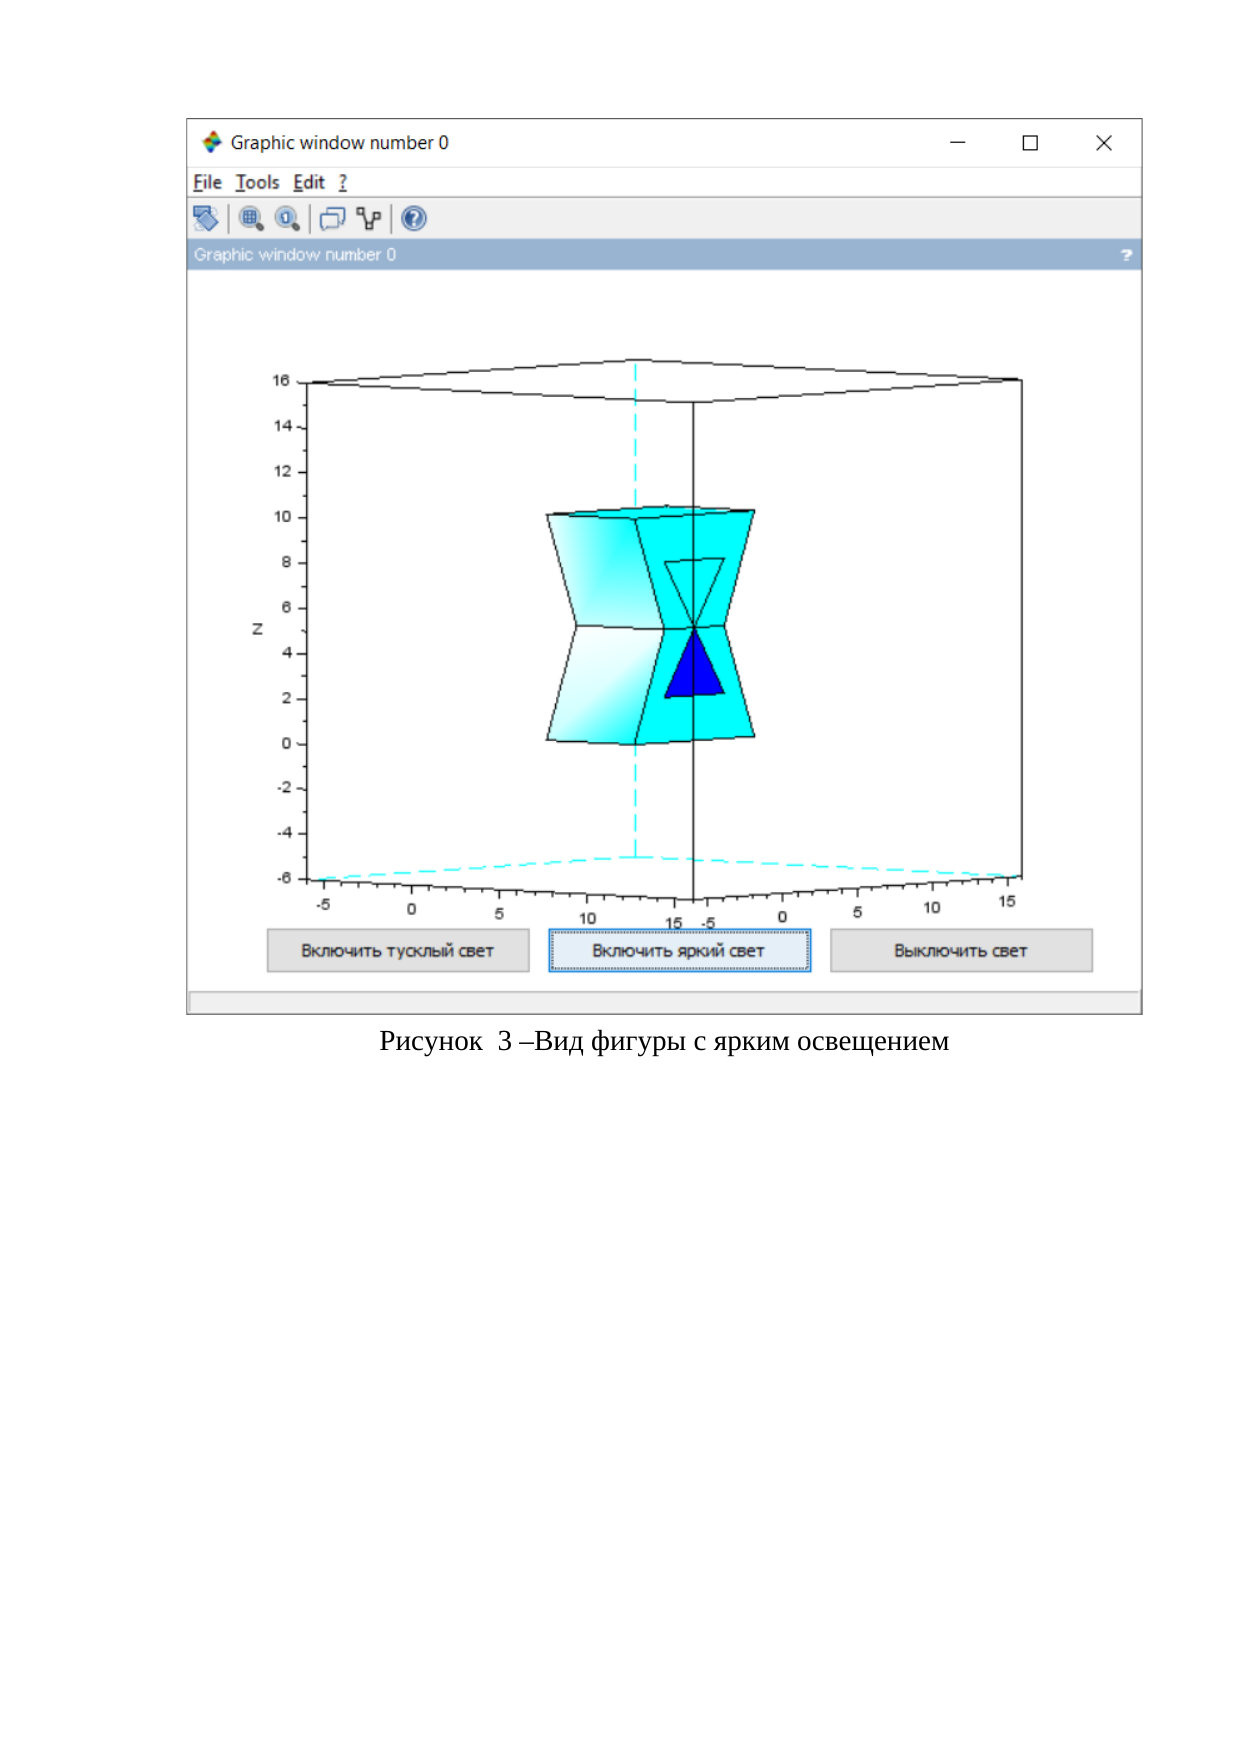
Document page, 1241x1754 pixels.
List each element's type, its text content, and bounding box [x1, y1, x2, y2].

text Рисунок 3 –Вид фигуры с ярким освещением [177, 862, 1152, 1057]
picture [186, 118, 1143, 1015]
